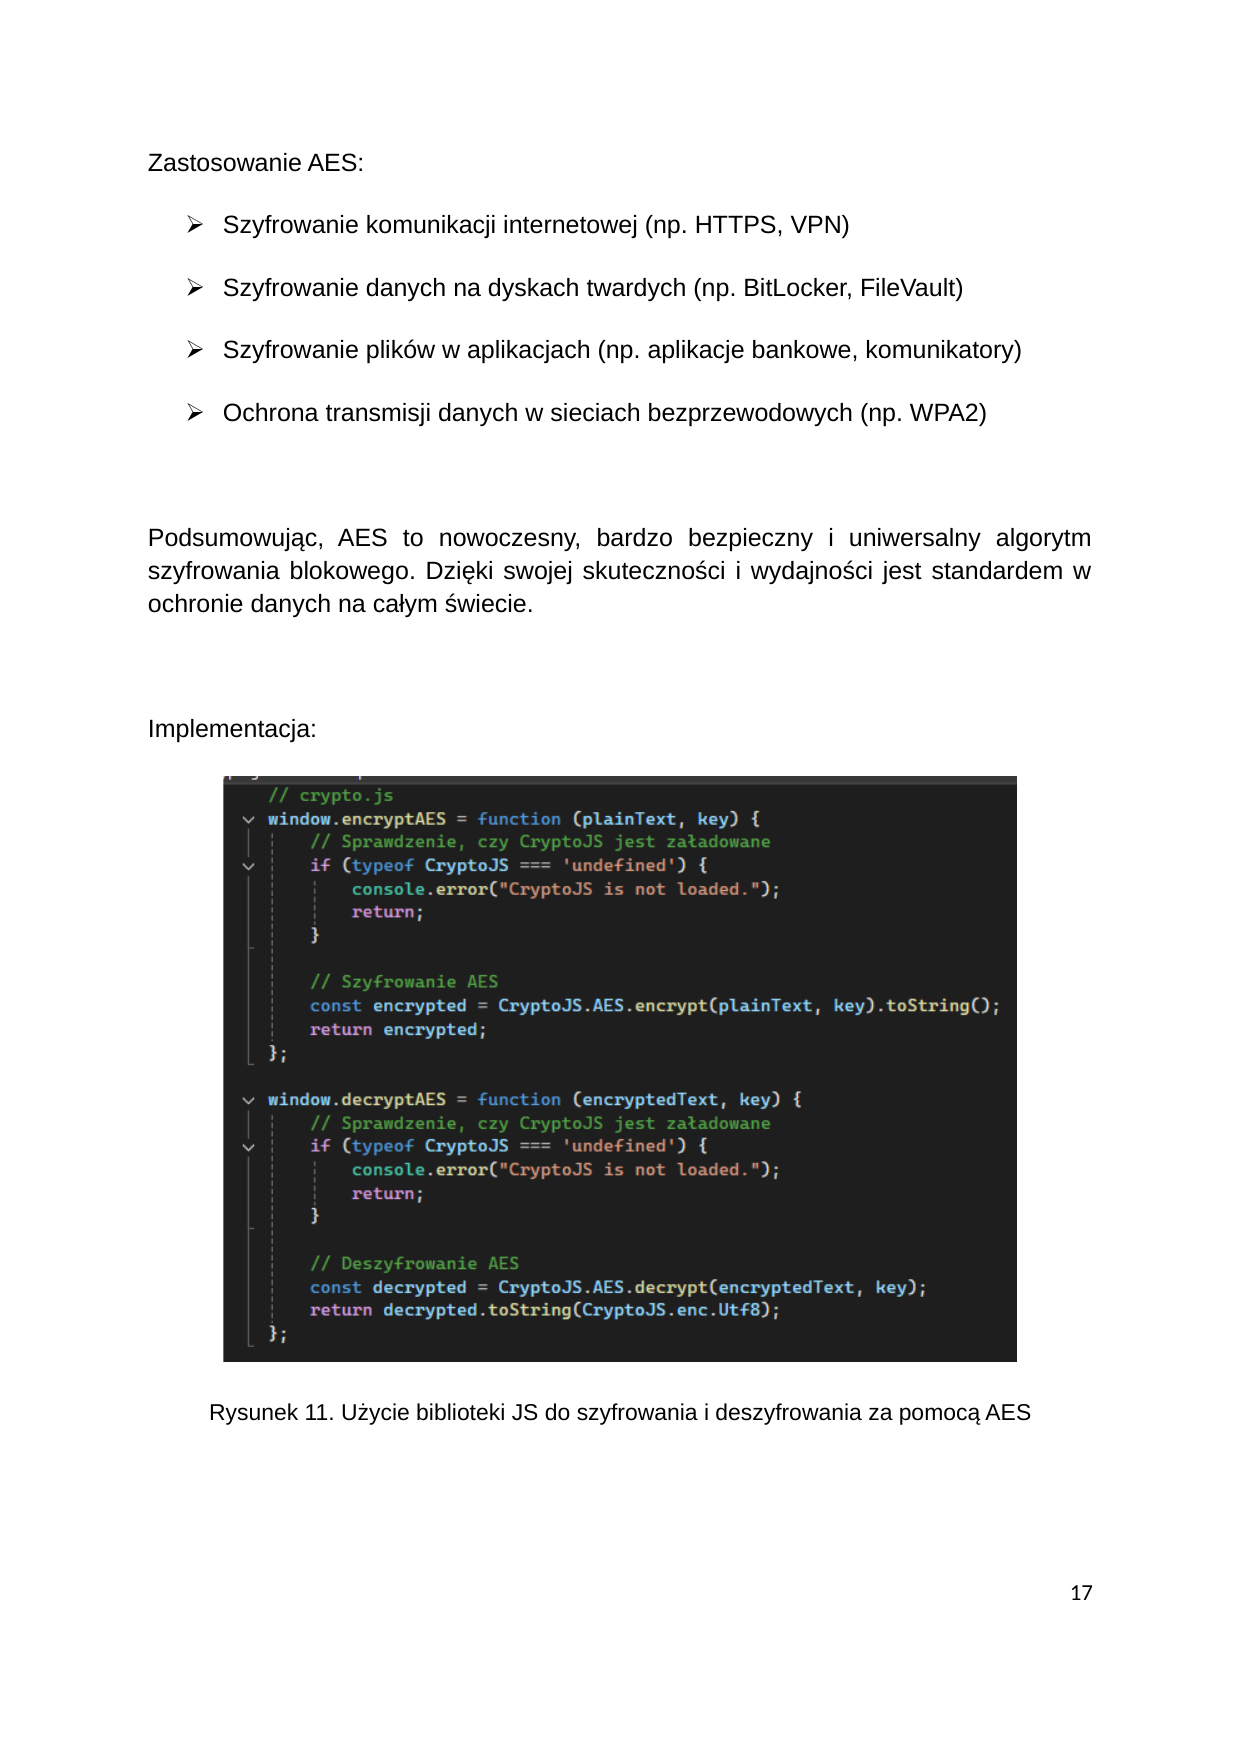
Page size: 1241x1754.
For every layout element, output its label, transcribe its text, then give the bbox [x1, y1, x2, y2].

list Szyfrowanie plików w aplikacjach (np. aplikacje bankowe, komunikatory) [185, 335, 1093, 364]
text Zastosowanie AES: [148, 148, 1093, 176]
text Podsumowując, AES to nowoczesny, bardzo bezpieczny i uniwersalny algorytm szyfrowania blokowego. Dzięki swojej skuteczności i wydajności jest standardem w ochronie danych na całym świecie. [148, 523, 1093, 618]
text Implementacja: [148, 714, 1093, 743]
list Ochrona transmisji danych w sieciach bezprzewodowych (np. WPA2) [185, 398, 1093, 427]
text Rysunek 11. Użycie biblioteki JS do szyfrowania i deszyfrowania za pomocą AES [148, 777, 1093, 1426]
picture [223, 776, 1017, 1362]
list Szyfrowanie danych na dyskach twardych (np. BitLocker, FileVault) [185, 273, 1093, 302]
list Szyfrowanie komunikacji internetowej (np. HTTPS, VPN) [185, 210, 1093, 239]
